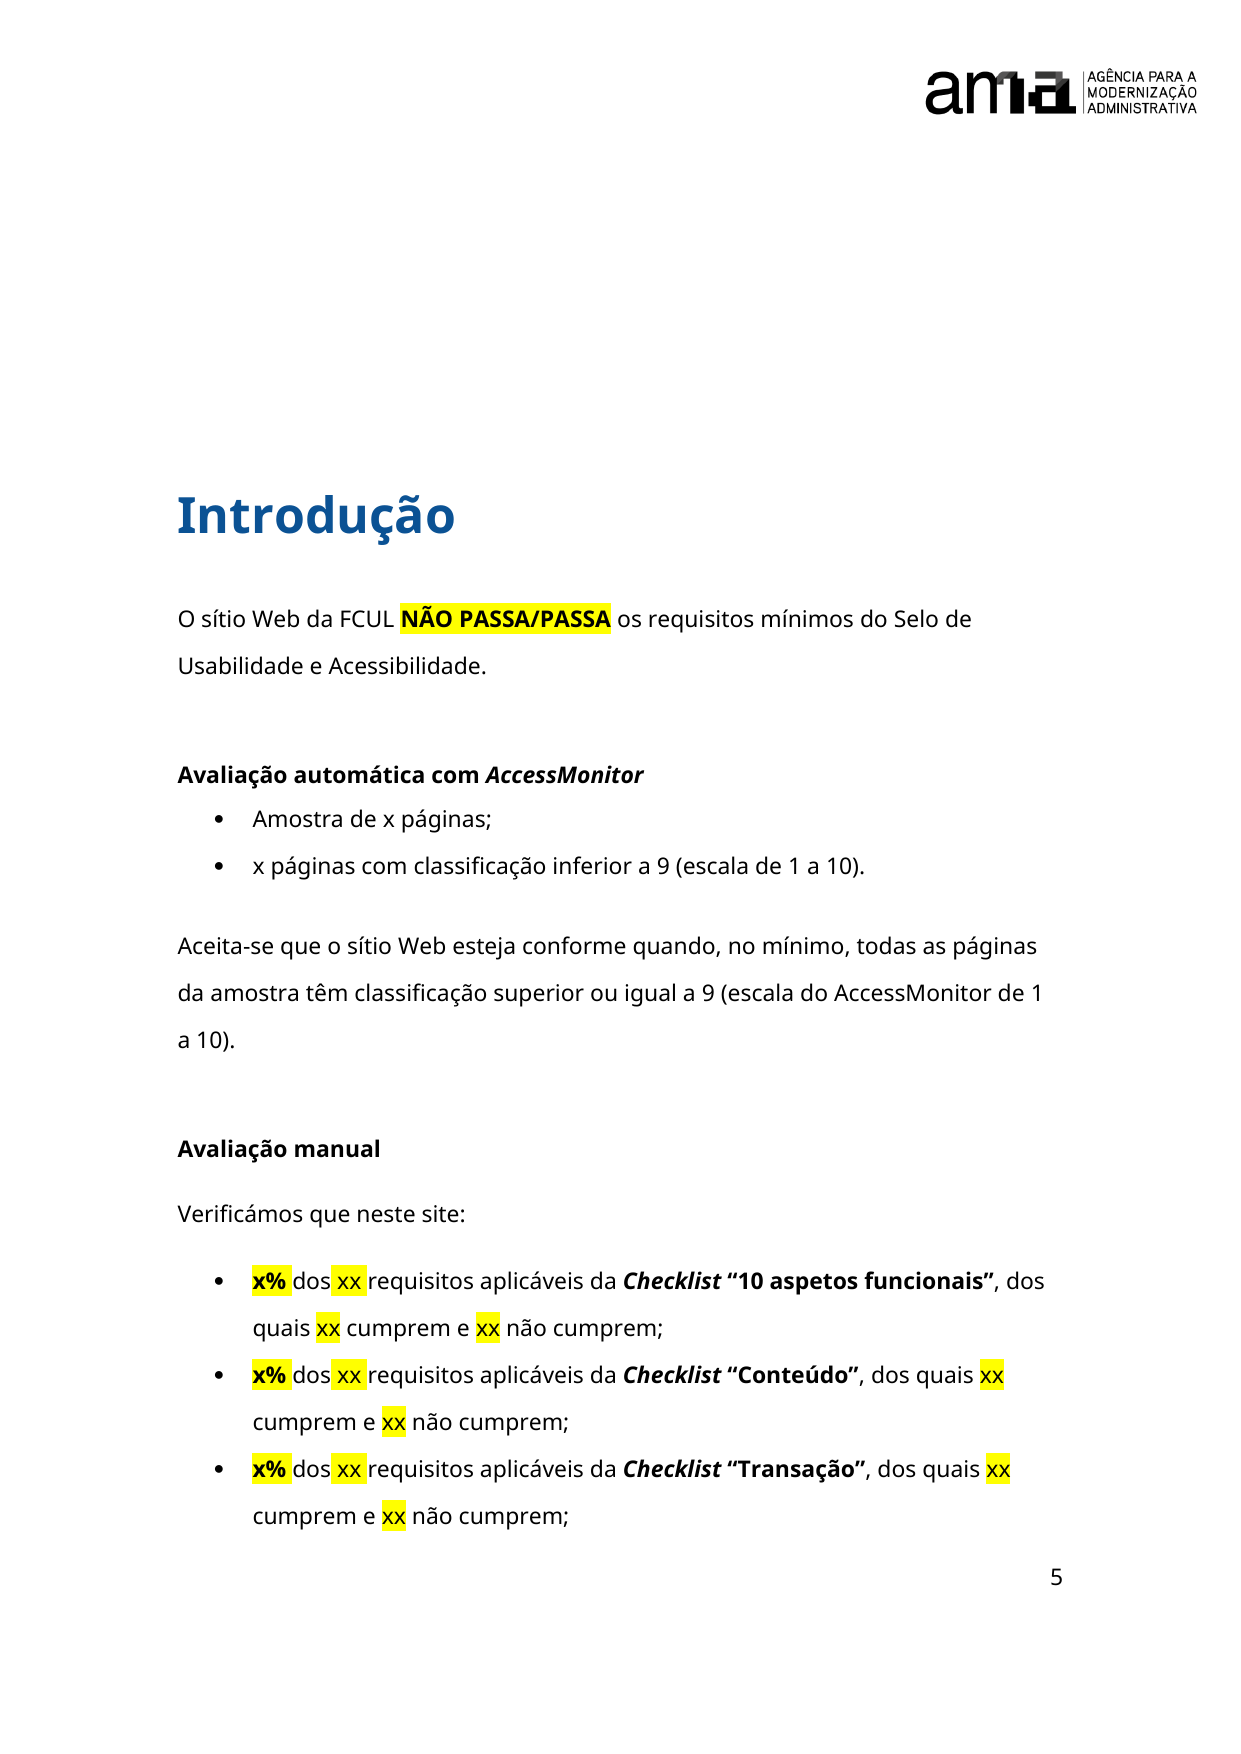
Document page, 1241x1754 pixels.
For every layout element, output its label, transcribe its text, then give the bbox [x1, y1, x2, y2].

list x páginas com classificação inferior a 9 (escala de 1 a 10). [215, 849, 1063, 881]
subtitle Introdução [177, 480, 1063, 548]
text Aceita-se que o sítio Web esteja conforme quando, no mínimo, todas as páginas da amostra têm classificação superior ou igual a 9 (escala do AccessMonitor de 1 a 10). [177, 930, 1063, 1055]
text Avaliação manual [177, 1133, 1063, 1164]
list x% dos xx requisitos aplicáveis da Checklist “Conteúdo”, dos quais xx cumprem e xx não cumprem; [215, 1359, 1063, 1437]
text O sítio Web da FCUL NÃO PASSA/PASSA os requisitos mínimos do Selo de Usabilidade e Acessibilidade. [177, 603, 1063, 681]
list Amostra de x páginas; [215, 803, 1063, 834]
list x% dos xx requisitos aplicáveis da Checklist “10 aspetos funcionais”, dos quais xx cumprem e xx não cumprem; [215, 1265, 1063, 1343]
text Verificámos que neste site: [177, 1197, 1063, 1229]
text Avaliação automática com AccessMonitor [177, 759, 1063, 790]
list x% dos xx requisitos aplicáveis da Checklist “Transação”, dos quais xx cumprem e xx não cumprem; [215, 1453, 1063, 1531]
